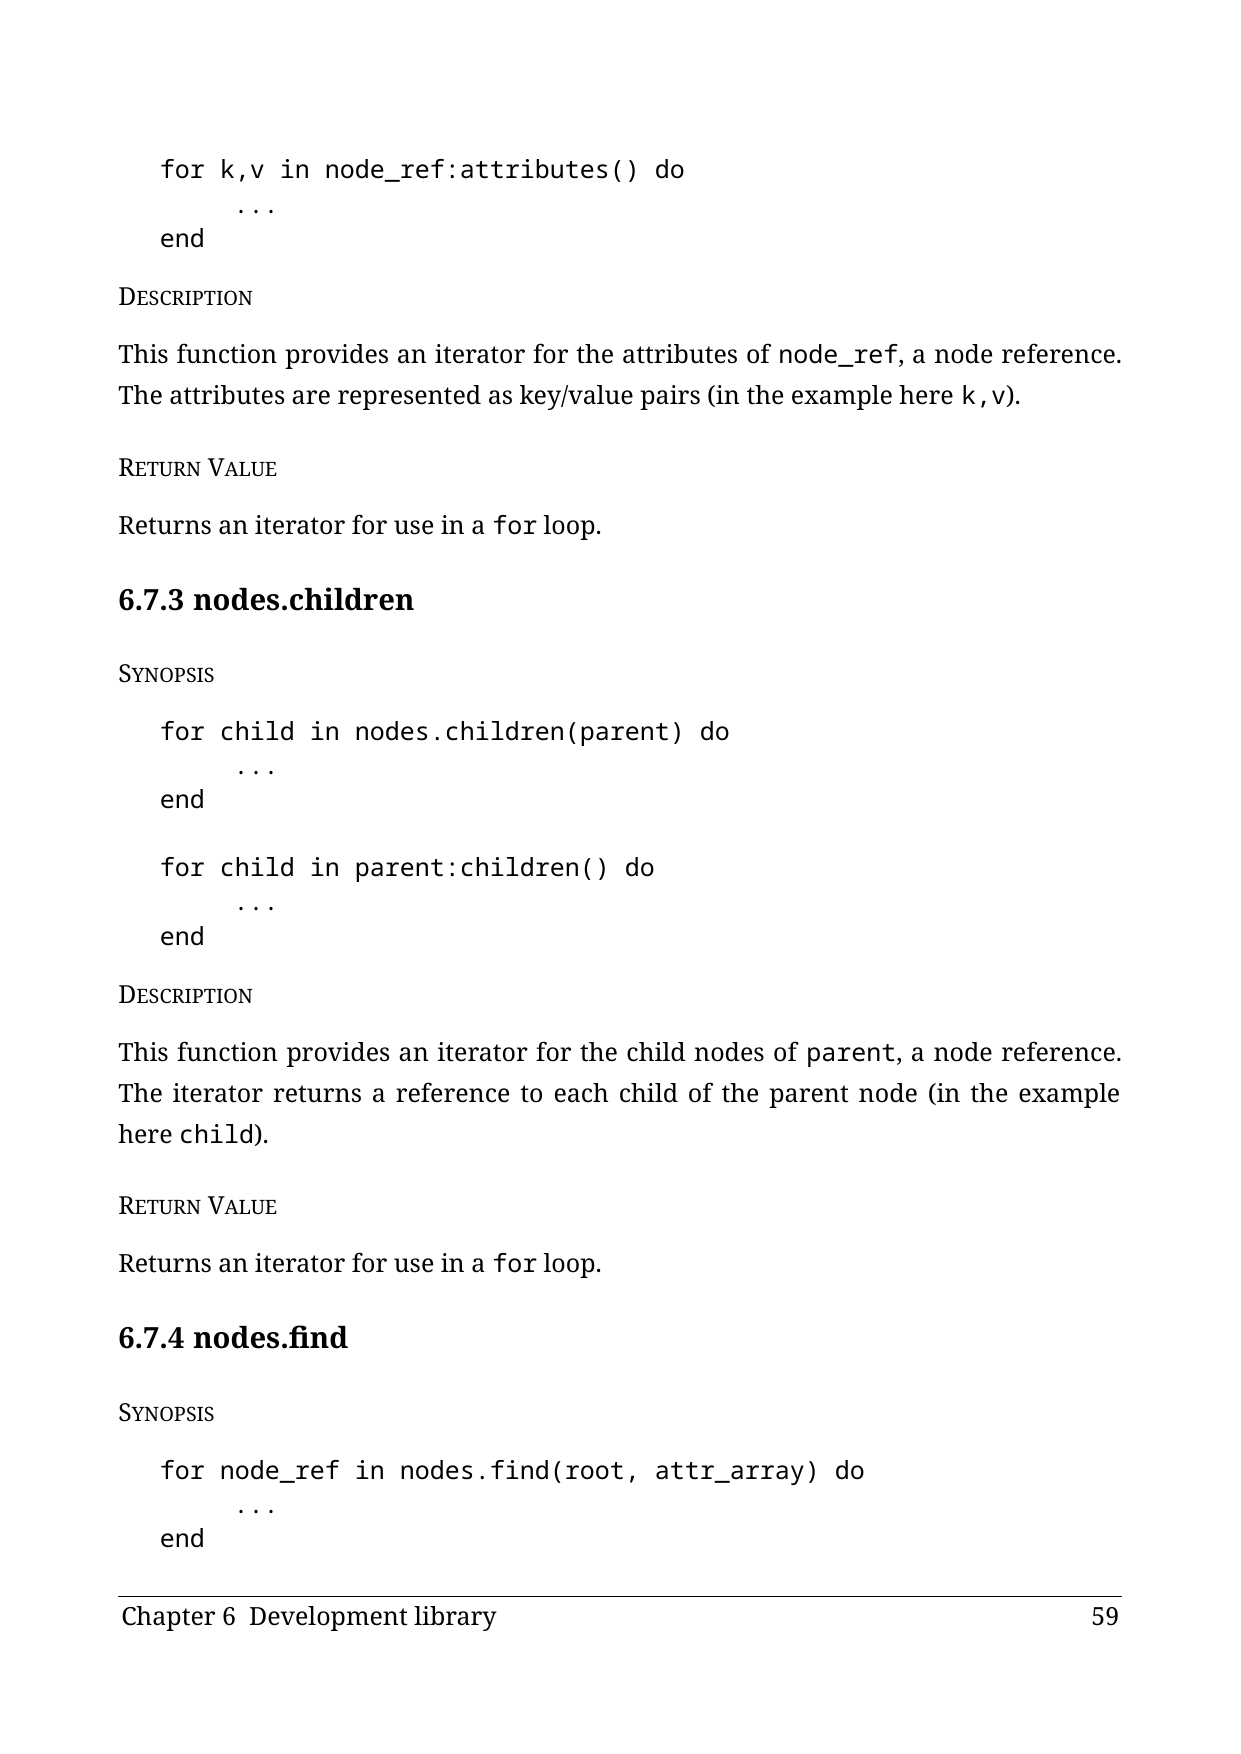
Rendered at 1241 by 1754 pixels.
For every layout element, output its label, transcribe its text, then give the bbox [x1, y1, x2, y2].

text ... [159, 884, 1122, 918]
subtitle nodes.children [118, 579, 1122, 619]
subtitle Synopsis [118, 656, 1122, 689]
subtitle Description [118, 279, 1122, 313]
text for child in parent:children() do [159, 850, 1122, 884]
text for node_ref in nodes.find(root, attr_array) do [159, 1452, 1122, 1486]
subtitle Return Value [118, 1188, 1122, 1222]
text end [159, 220, 1122, 254]
text ... [159, 748, 1122, 782]
text This function provides an iterator for the attributes of node_ref, a node reference. The attributes are represented as key/value pairs (in the example here k,v). [118, 337, 1122, 412]
text end [159, 918, 1122, 952]
text Returns an iterator for use in a for loop. [118, 507, 1122, 541]
text for child in nodes.children(parent) do [159, 714, 1122, 748]
subtitle Synopsis [118, 1394, 1122, 1428]
text ... [159, 1486, 1122, 1521]
subtitle nodes.find [118, 1318, 1122, 1357]
text end [159, 1521, 1122, 1554]
subtitle Return Value [118, 449, 1122, 483]
text ... [159, 186, 1122, 220]
text This function provides an iterator for the child nodes of parent, a node reference. The iterator returns a reference to each child of the parent node (in the example here child). [118, 1035, 1122, 1151]
text for k,v in node_ref:attributes() do [159, 152, 1122, 186]
text Returns an iterator for use in a for loop. [118, 1246, 1122, 1280]
subtitle Description [118, 977, 1122, 1011]
text end [159, 782, 1122, 816]
